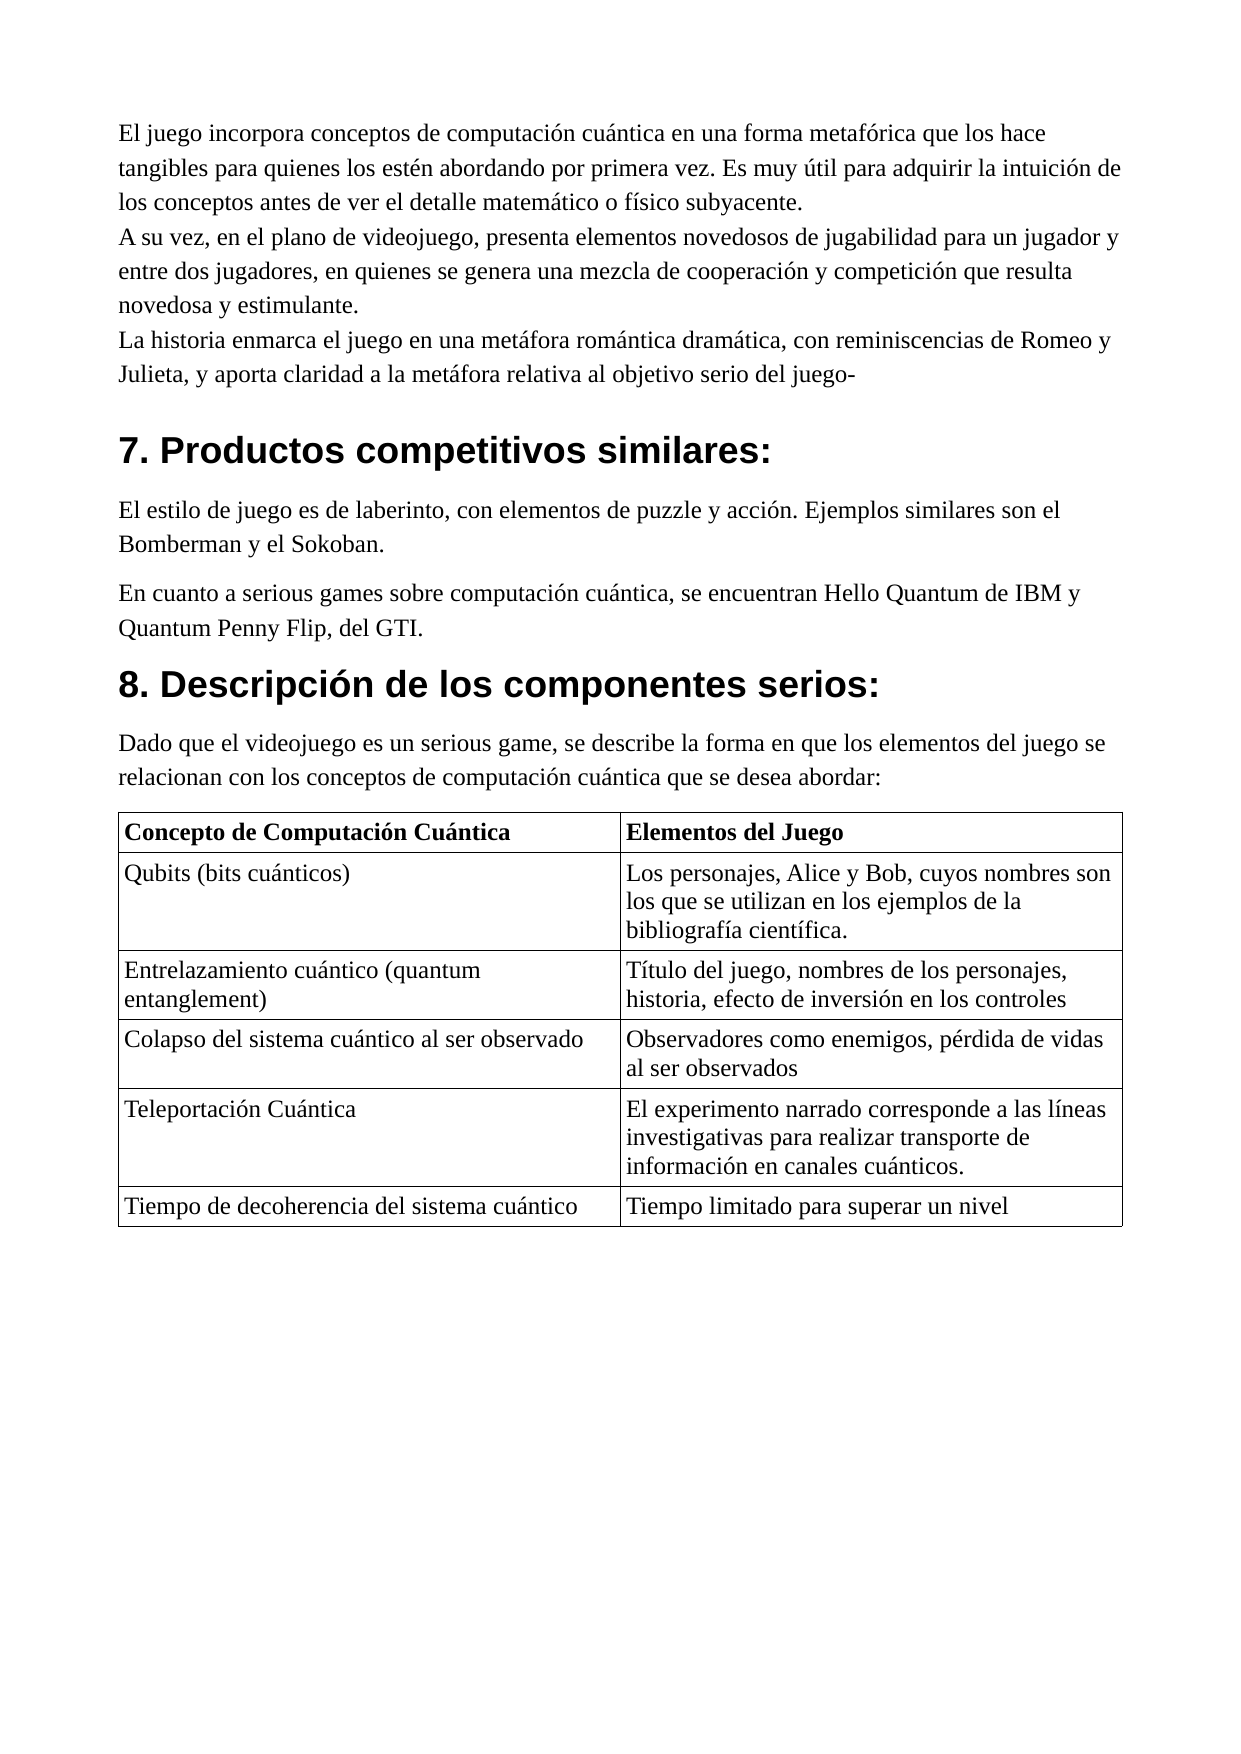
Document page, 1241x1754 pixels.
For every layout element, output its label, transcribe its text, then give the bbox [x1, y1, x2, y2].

table_header Elementos del Juego [621, 813, 1122, 852]
table_header Concepto de Computación Cuántica [119, 813, 620, 852]
table_cell Observadores como enemigos, pérdida de vidas al ser observados [621, 1020, 1122, 1088]
table_cell Tiempo limitado para superar un nivel [621, 1187, 1122, 1226]
table_cell Entrelazamiento cuántico (quantum entanglement) [119, 951, 620, 1019]
table_cell El experimento narrado corresponde a las líneas investigativas para realizar transporte de información en canales cuánticos. [621, 1089, 1122, 1186]
text 8. Descripción de los componentes serios: [118, 662, 1122, 705]
table_cell Qubits (bits cuánticos) [119, 853, 620, 950]
text 7. Productos competitivos similares: [118, 428, 1122, 472]
text La historia enmarca el juego en una metáfora romántica dramática, con reminiscencias de Romeo y Julieta, y aporta claridad a la metáfora relativa al objetivo serio del juego- [118, 325, 1122, 388]
text Dado que el videojuego es un serious game, se describe la forma en que los elementos del juego se relacionan con los conceptos de computación cuántica que se desea abordar: [118, 728, 1122, 791]
text En cuanto a serious games sobre computación cuántica, se encuentran Hello Quantum de IBM y Quantum Penny Flip, del GTI. [118, 578, 1122, 641]
table_cell Título del juego, nombres de los personajes, historia, efecto de inversión en los controles [621, 951, 1122, 1019]
table_cell Colapso del sistema cuántico al ser observado [119, 1020, 620, 1088]
table_cell Tiempo de decoherencia del sistema cuántico [119, 1187, 620, 1226]
table_cell Teleportación Cuántica [119, 1089, 620, 1186]
text El juego incorpora conceptos de computación cuántica en una forma metafórica que los hace tangibles para quienes los estén abordando por primera vez. Es muy útil para adquirir la intuición de los conceptos antes de ver el detalle matemático o físico subyacente. [118, 118, 1122, 216]
text El estilo de juego es de laberinto, con elementos de puzzle y acción. Ejemplos similares son el Bomberman y el Sokoban. [118, 495, 1122, 558]
text A su vez, en el plano de videojuego, presenta elementos novedosos de jugabilidad para un jugador y entre dos jugadores, en quienes se genera una mezcla de cooperación y competición que resulta novedosa y estimulante. [118, 222, 1122, 319]
table_cell Los personajes, Alice y Bob, cuyos nombres son los que se utilizan en los ejemplos de la bibliografía científica. [621, 853, 1122, 950]
